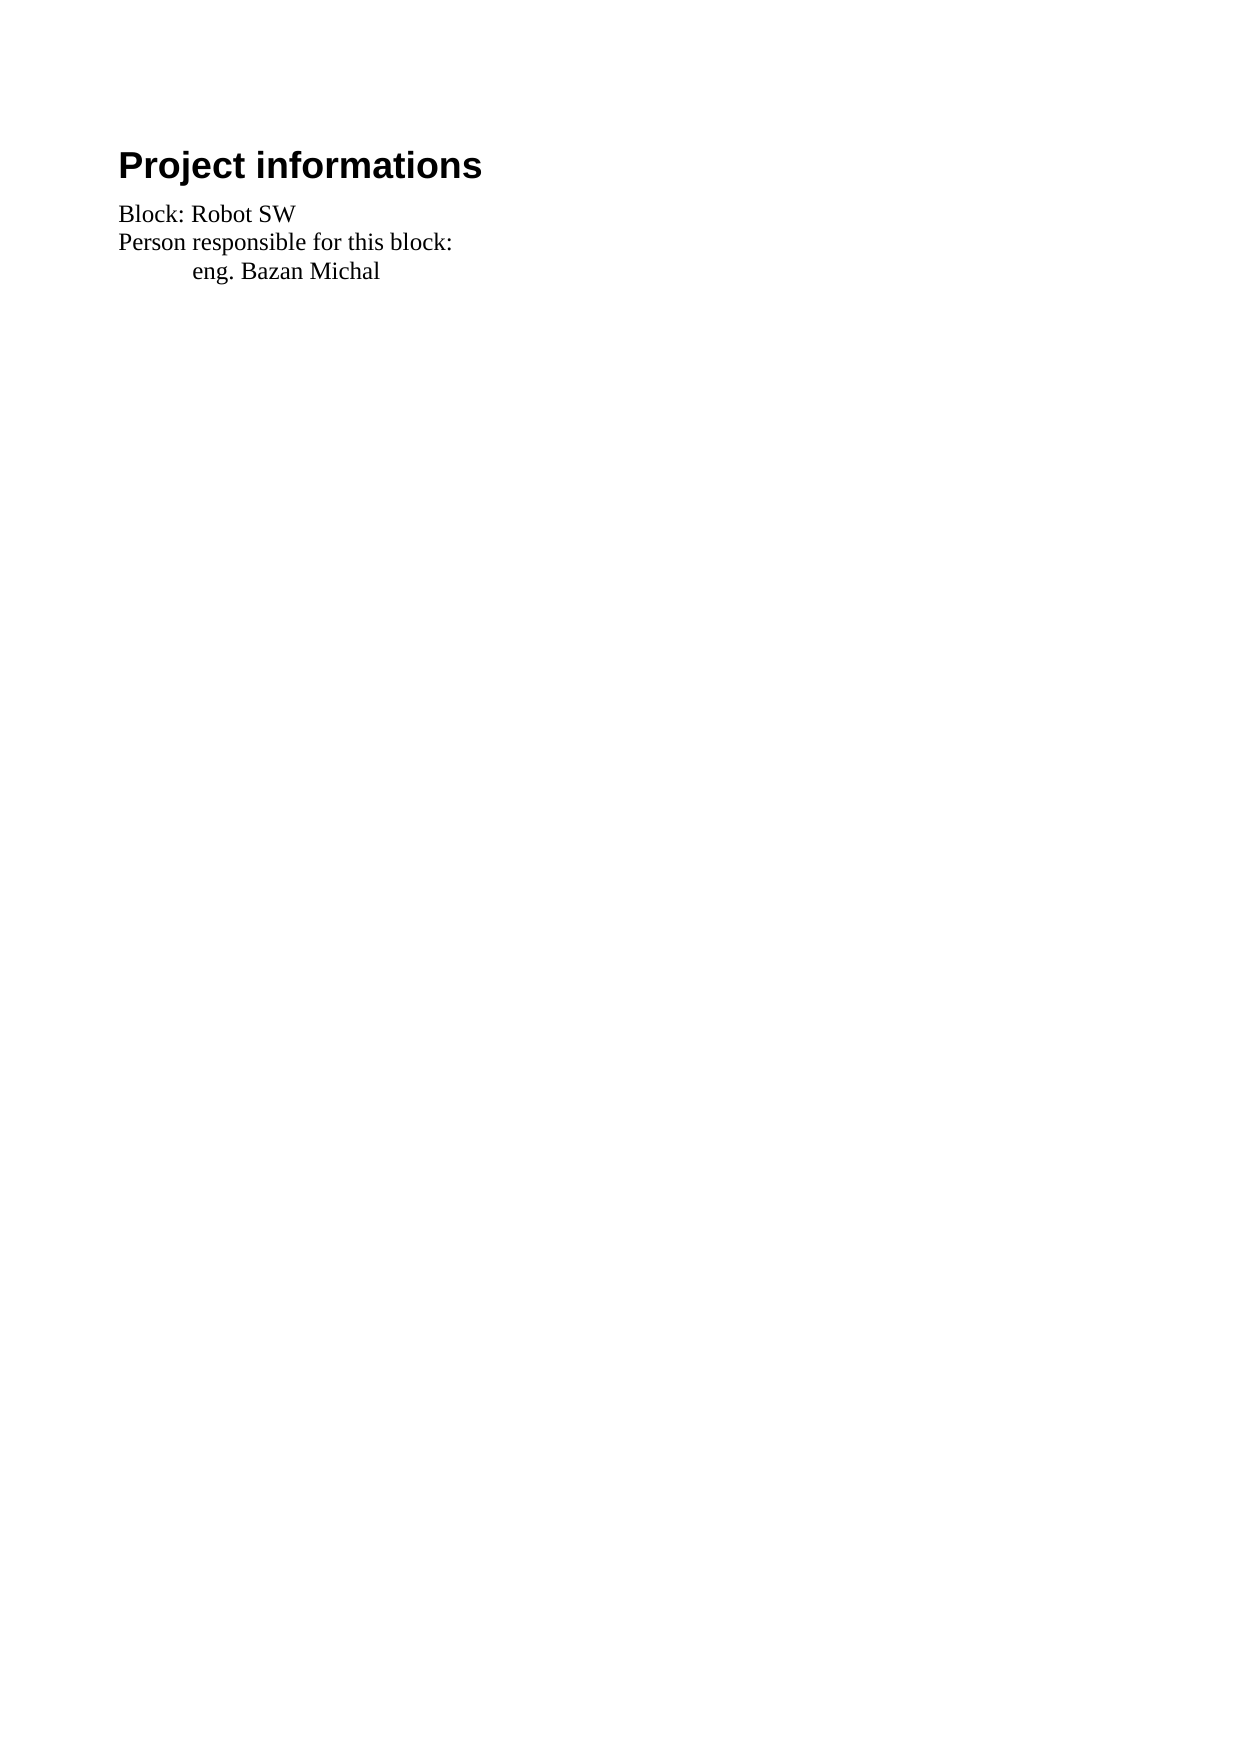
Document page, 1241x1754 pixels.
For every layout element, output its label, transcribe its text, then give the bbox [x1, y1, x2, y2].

subtitle Project informations [118, 143, 1122, 186]
text Person responsible for this block: [118, 227, 1122, 256]
text Block: Robot SW [118, 199, 1122, 227]
text eng. Bazan Michal [118, 256, 1122, 285]
